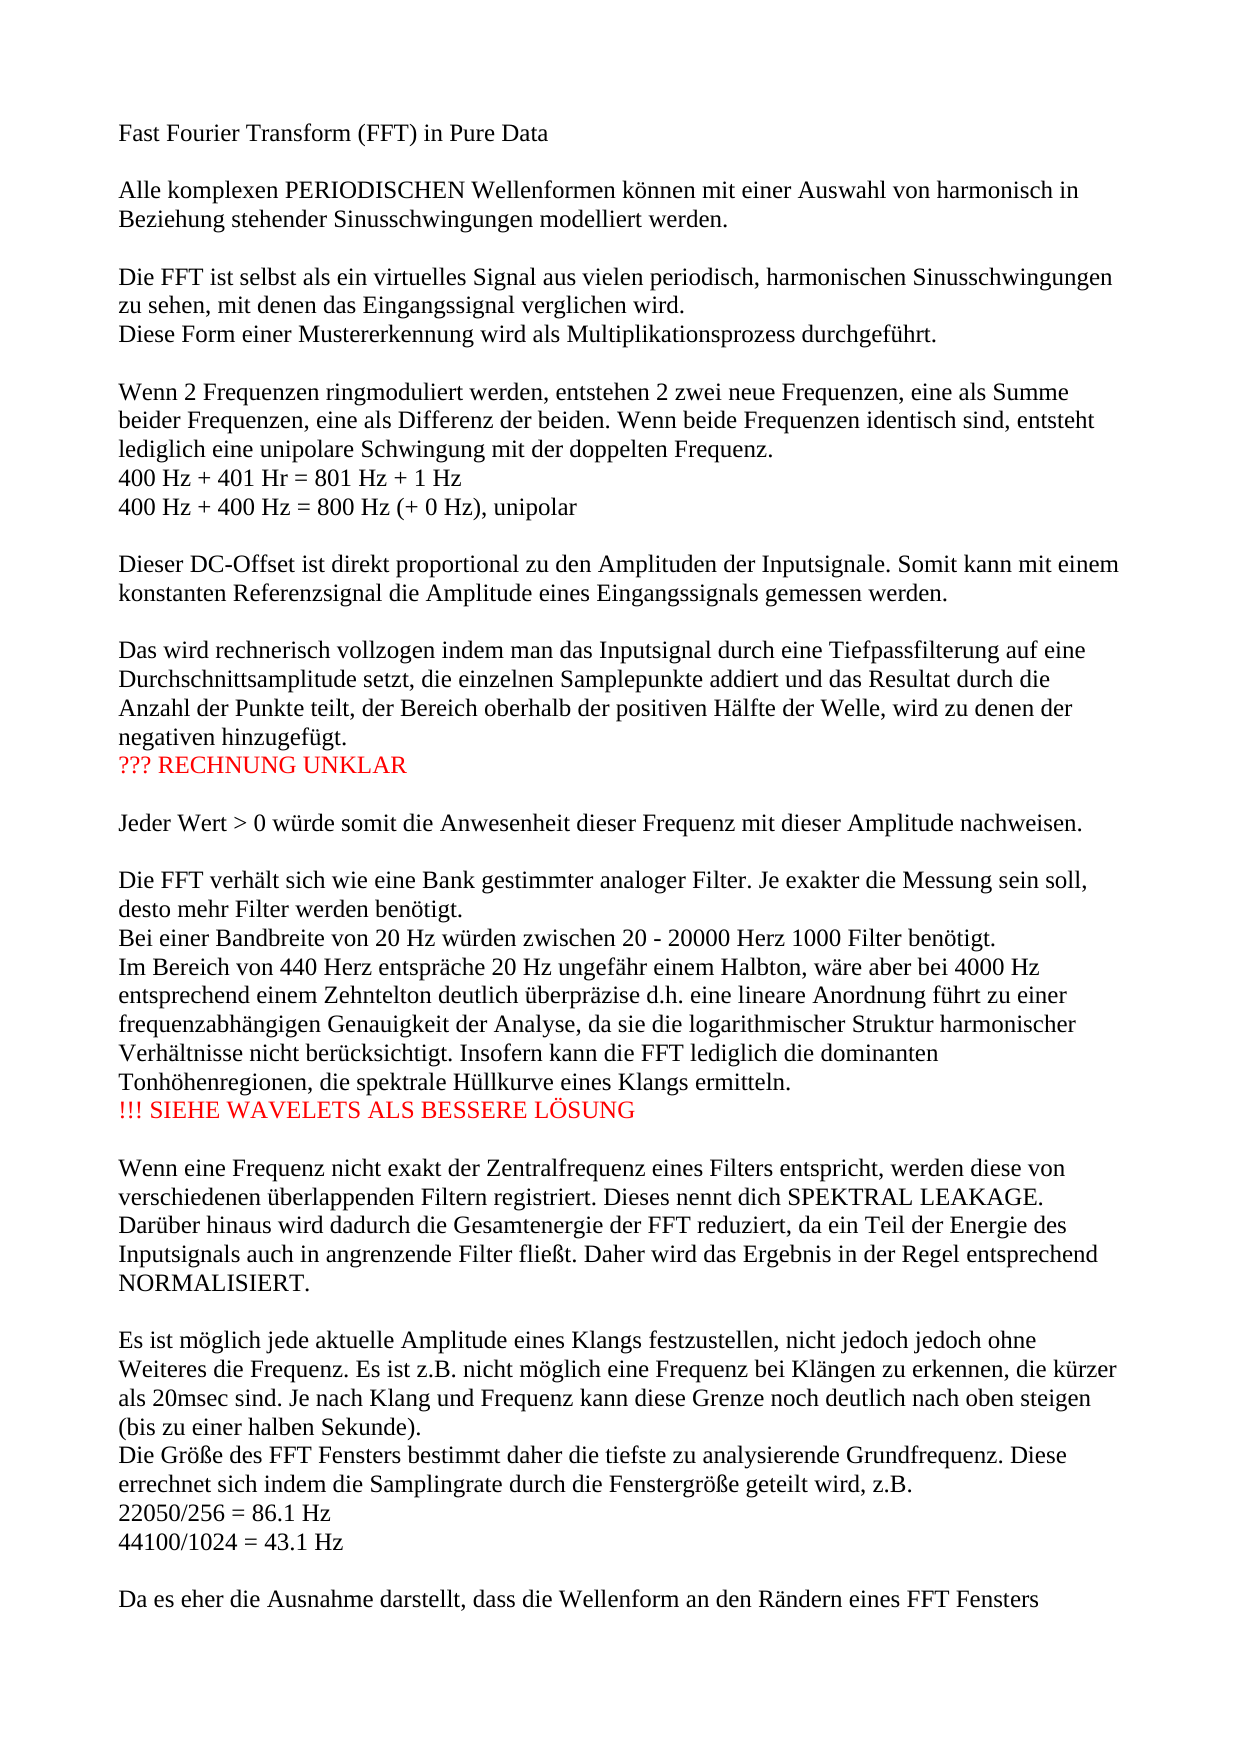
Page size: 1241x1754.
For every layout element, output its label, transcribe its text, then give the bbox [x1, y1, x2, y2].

text Die FFT verhält sich wie eine Bank gestimmter analoger Filter. Je exakter die Messung sein soll, desto mehr Filter werden benötigt. [118, 866, 1122, 923]
text Die Größe des FFT Fensters bestimmt daher die tiefste zu analysierende Grundfrequenz. Diese errechnet sich indem die Samplingrate durch die Fenstergröße geteilt wird, z.B. [118, 1441, 1122, 1498]
text Es ist möglich jede aktuelle Amplitude eines Klangs festzustellen, nicht jedoch jedoch ohne Weiteres die Frequenz. Es ist z.B. nicht möglich eine Frequenz bei Klängen zu erkennen, die kürzer als 20msec sind. Je nach Klang und Frequenz kann diese Grenze noch deutlich nach oben steigen (bis zu einer halben Sekunde). [118, 1326, 1122, 1441]
text Diese Form einer Mustererkennung wird als Multiplikationsprozess durchgeführt. [118, 319, 1122, 348]
text Jeder Wert > 0 würde somit die Anwesenheit dieser Frequenz mit dieser Amplitude nachweisen. [118, 808, 1122, 837]
text ??? RECHNUNG UNKLAR [118, 751, 1122, 779]
text Das wird rechnerisch vollzogen indem man das Inputsignal durch eine Tiefpassfilterung auf eine Durchschnittsamplitude setzt, die einzelnen Samplepunkte addiert und das Resultat durch die Anzahl der Punkte teilt, der Bereich oberhalb der positiven Hälfte der Welle, wird zu denen der negativen hinzugefügt. [118, 636, 1122, 751]
text Wenn 2 Frequenzen ringmoduliert werden, entstehen 2 zwei neue Frequenzen, eine als Summe beider Frequenzen, eine als Differenz der beiden. Wenn beide Frequenzen identisch sind, entsteht lediglich eine unipolare Schwingung mit der doppelten Frequenz. [118, 377, 1122, 463]
text 44100/1024 = 43.1 Hz [118, 1527, 1122, 1556]
text 400 Hz + 401 Hr = 801 Hz + 1 Hz [118, 463, 1122, 492]
text Darüber hinaus wird dadurch die Gesamtenergie der FFT reduziert, da ein Teil der Energie des Inputsignals auch in angrenzende Filter fließt. Daher wird das Ergebnis in der Regel entsprechend NORMALISIERT. [118, 1211, 1122, 1297]
text Alle komplexen PERIODISCHEN Wellenformen können mit einer Auswahl von harmonisch in Beziehung stehender Sinusschwingungen modelliert werden. [118, 176, 1122, 233]
text !!! SIEHE WAVELETS ALS BESSERE LÖSUNG [118, 1096, 1122, 1124]
text 22050/256 = 86.1 Hz [118, 1498, 1122, 1527]
text Bei einer Bandbreite von 20 Hz würden zwischen 20 - 20000 Herz 1000 Filter benötigt. [118, 923, 1122, 952]
text Im Bereich von 440 Herz entspräche 20 Hz ungefähr einem Halbton, wäre aber bei 4000 Hz entsprechend einem Zehntelton deutlich überpräzise d.h. eine lineare Anordnung führt zu einer frequenzabhängigen Genauigkeit der Analyse, da sie die logarithmischer Struktur harmonischer Verhältnisse nicht berücksichtigt. Insofern kann die FFT lediglich die dominanten Tonhöhenregionen, die spektrale Hüllkurve eines Klangs ermitteln. [118, 952, 1122, 1096]
text 400 Hz + 400 Hz = 800 Hz (+ 0 Hz), unipolar [118, 492, 1122, 521]
text Fast Fourier Transform (FFT) in Pure Data [118, 118, 1122, 147]
text Da es eher die Ausnahme darstellt, dass die Wellenform an den Rändern eines FFT Fensters [118, 1584, 1122, 1613]
text Wenn eine Frequenz nicht exakt der Zentralfrequenz eines Filters entspricht, werden diese von verschiedenen überlappenden Filtern registriert. Dieses nennt dich SPEKTRAL LEAKAGE. [118, 1153, 1122, 1211]
text Dieser DC-Offset ist direkt proportional zu den Amplituden der Inputsignale. Somit kann mit einem konstanten Referenzsignal die Amplitude eines Eingangssignals gemessen werden. [118, 549, 1122, 607]
text Die FFT ist selbst als ein virtuelles Signal aus vielen periodisch, harmonischen Sinusschwingungen zu sehen, mit denen das Eingangssignal verglichen wird. [118, 262, 1122, 319]
